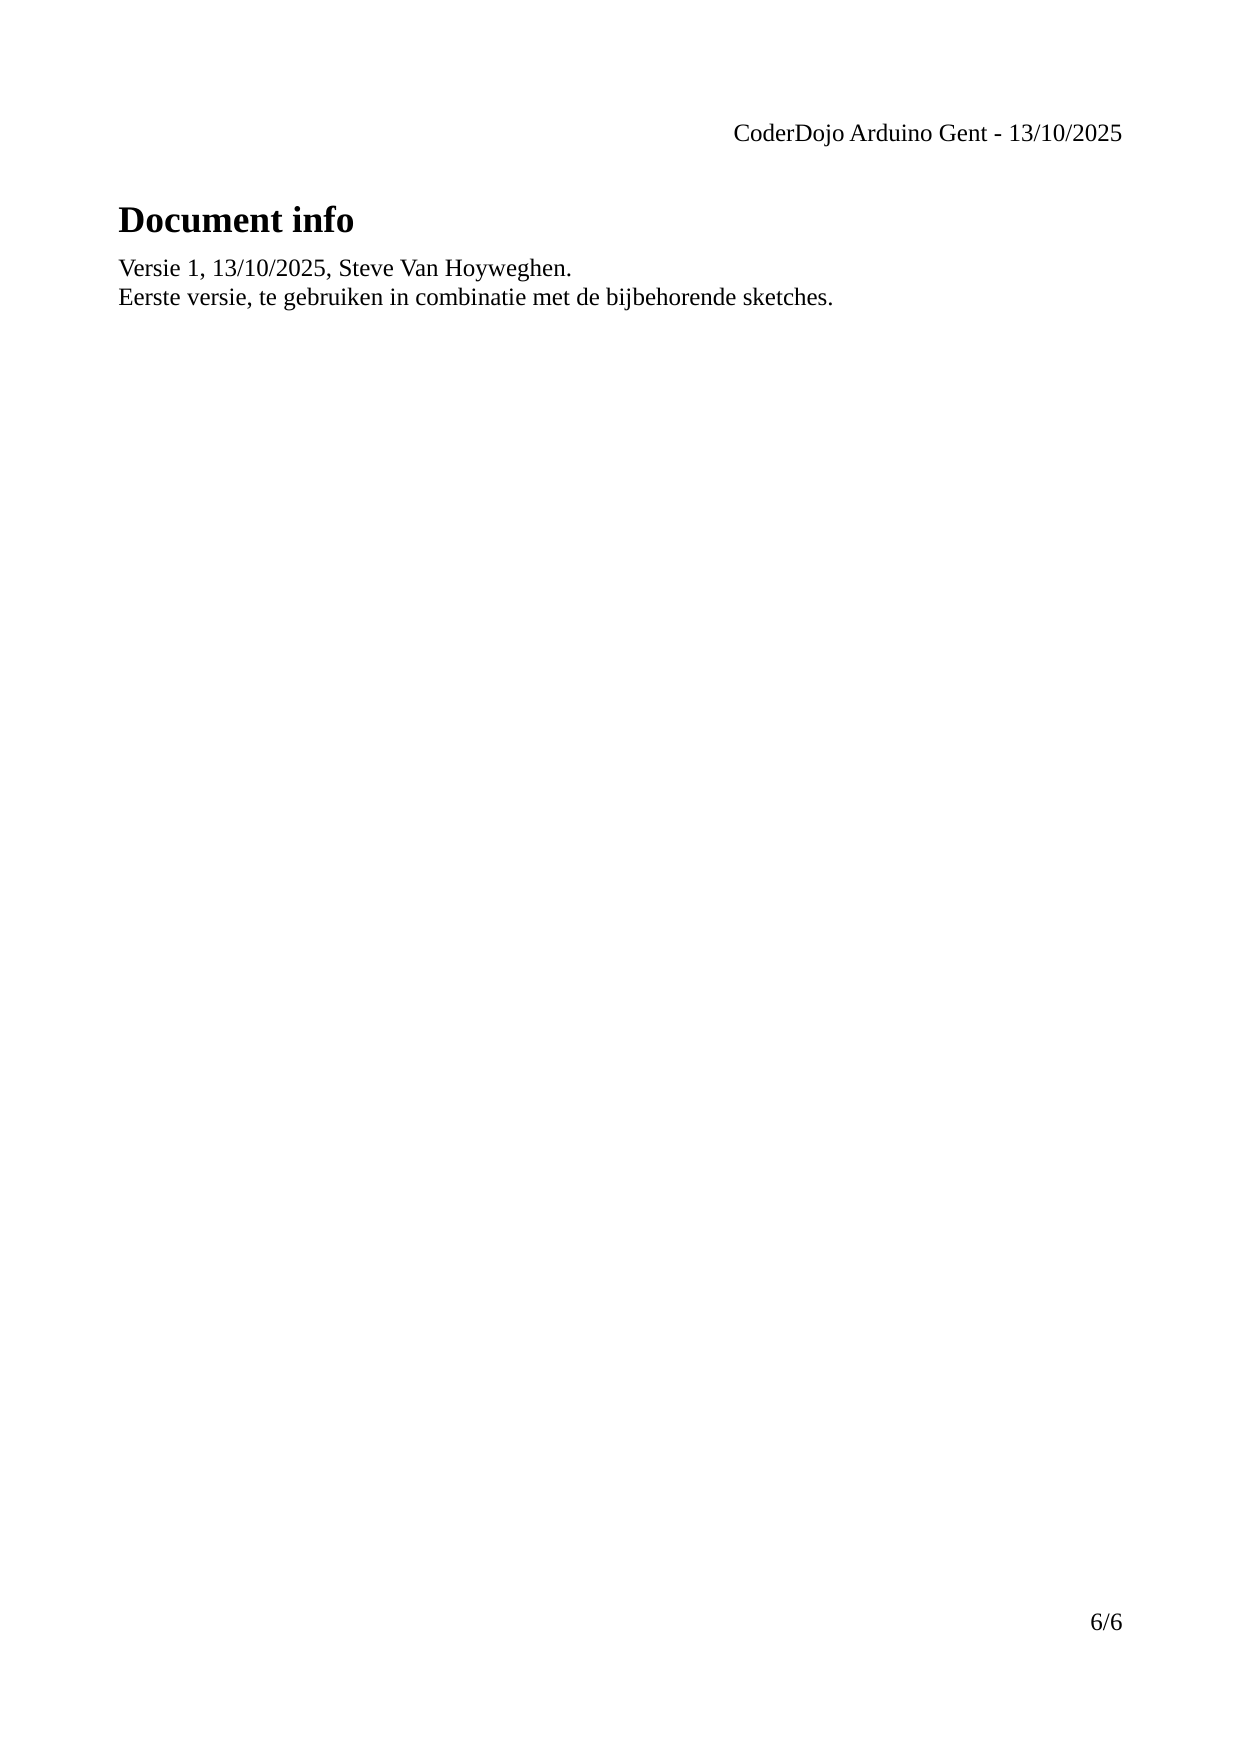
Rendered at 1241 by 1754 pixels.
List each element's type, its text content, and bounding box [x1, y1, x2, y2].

text Eerste versie, te gebruiken in combinatie met de bijbehorende sketches. [118, 282, 1122, 310]
text Versie 1, 13/10/2025, Steve Van Hoyweghen. [118, 253, 1122, 282]
subtitle Document info [118, 197, 1122, 240]
